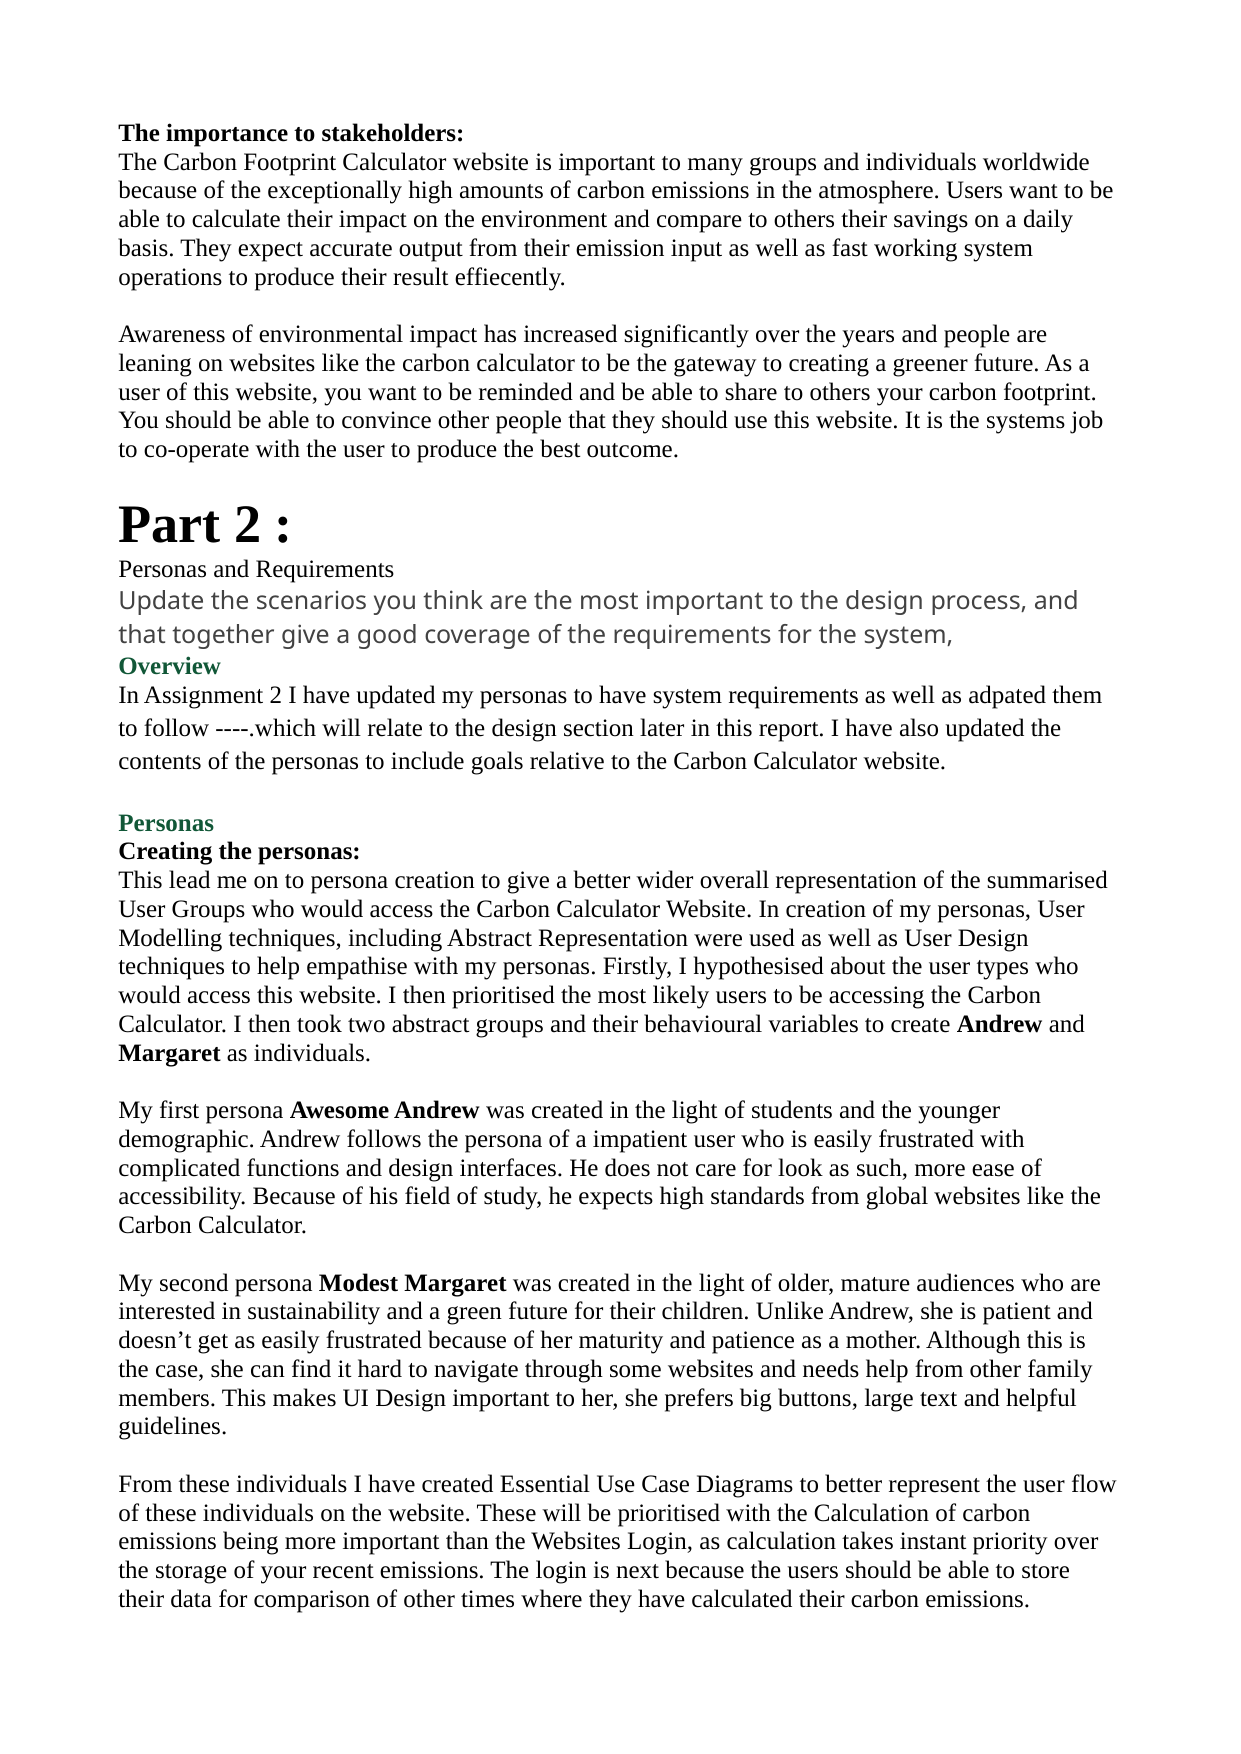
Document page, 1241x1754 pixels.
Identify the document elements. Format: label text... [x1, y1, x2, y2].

subtitle Personas [118, 808, 1122, 836]
text Update the scenarios you think are the most important to the design process, and that together give a good coverage of the requirements for the system, [118, 583, 1122, 651]
text Part 2 : [118, 492, 1122, 554]
text From these individuals I have created Essential Use Case Diagrams to better represent the user flow of these individuals on the website. These will be prioritised with the Calculation of carbon emissions being more important than the Websites Login, as calculation takes instant priority over the storage of your recent emissions. The login is next because the users should be able to store their data for comparison of other times where they have calculated their carbon emissions. [118, 1469, 1122, 1613]
text My first persona Awesome Andrew was created in the light of students and the younger demographic. Andrew follows the persona of a impatient user who is easily frustrated with complicated functions and design interfaces. He does not care for look as such, more ease of accessibility. Because of his field of study, he expects high standards from global websites like the Carbon Calculator. [118, 1095, 1122, 1239]
text Creating the personas: [118, 836, 1122, 865]
text Personas and Requirements [118, 554, 1122, 583]
text This lead me on to persona creation to give a better wider overall representation of the summarised User Groups who would access the Carbon Calculator Website. In creation of my personas, User Modelling techniques, including Abstract Representation were used as well as User Design techniques to help empathise with my personas. Firstly, I hypothesised about the user types who would access this website. I then prioritised the most likely users to be accessing the Carbon Calculator. I then took two abstract groups and their behavioural variables to create Andrew and Margaret as individuals. [118, 865, 1122, 1066]
text My second persona Modest Margaret was created in the light of older, mature audiences who are interested in sustainability and a green future for their children. Unlike Andrew, she is patient and doesn’t get as easily frustrated because of her maturity and patience as a mother. Although this is the case, she can find it hard to navigate through some websites and needs help from other family members. This makes UI Design important to her, she prefers big buttons, large text and helpful guidelines. [118, 1268, 1122, 1440]
text The importance to stakeholders: [118, 118, 1122, 147]
text In Assignment 2 I have updated my personas to have system requirements as well as adpated them to follow ----.which will relate to the design section later in this report. I have also updated the contents of the personas to include goals relative to the Carbon Calculator website. [118, 680, 1122, 774]
subtitle Overview [118, 651, 1122, 680]
text The Carbon Footprint Calculator website is important to many groups and individuals worldwide because of the exceptionally high amounts of carbon emissions in the atmosphere. Users want to be able to calculate their impact on the environment and compare to others their savings on a daily basis. They expect accurate output from their emission input as well as fast working system operations to produce their result effiecently. [118, 147, 1122, 291]
text Awareness of environmental impact has increased significantly over the years and people are leaning on websites like the carbon calculator to be the gateway to creating a greener future. As a user of this website, you want to be reminded and be able to share to others your carbon footprint. You should be able to convince other people that they should use this website. It is the systems job to co-operate with the user to produce the best outcome. [118, 319, 1122, 463]
